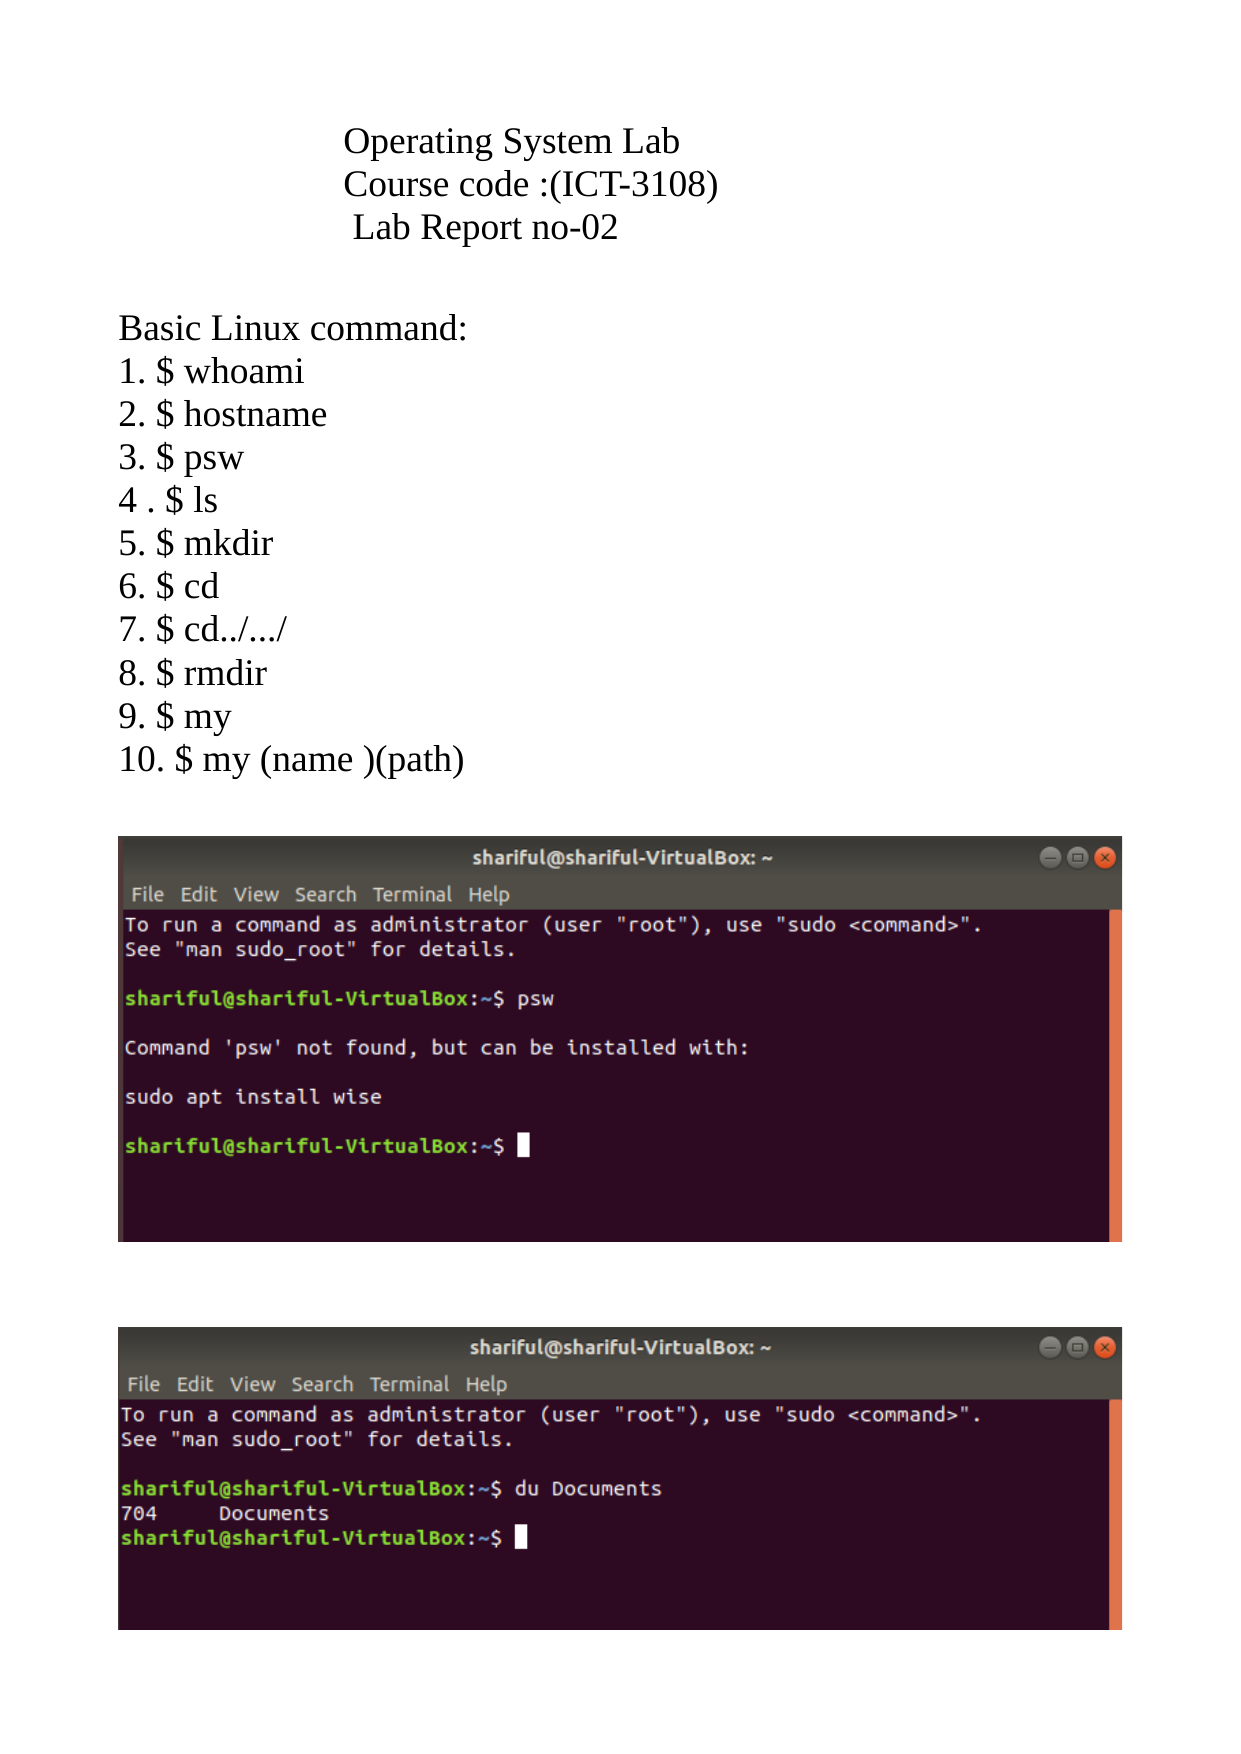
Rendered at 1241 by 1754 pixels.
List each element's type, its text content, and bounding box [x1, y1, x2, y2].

picture [118, 1327, 1123, 1630]
text 2. $ hostname [118, 391, 1122, 434]
text Course code :(ICT-3108) [118, 161, 1122, 204]
text 4 . $ ls [118, 477, 1122, 521]
text 7. $ cd../.../ [118, 607, 1122, 650]
text 9. $ my [118, 693, 1122, 736]
text Lab Report no-02 [118, 204, 1122, 247]
text 3. $ psw [118, 434, 1122, 477]
text 6. $ cd [118, 564, 1122, 607]
text 1. $ whoami [118, 348, 1122, 391]
picture [118, 836, 1123, 1242]
text Basic Linux command: [118, 305, 1122, 348]
text 5. $ mkdir [118, 521, 1122, 564]
text 8. $ rmdir [118, 650, 1122, 693]
text 10. $ my (name )(path) [118, 736, 1122, 779]
text Operating System Lab [118, 118, 1122, 161]
